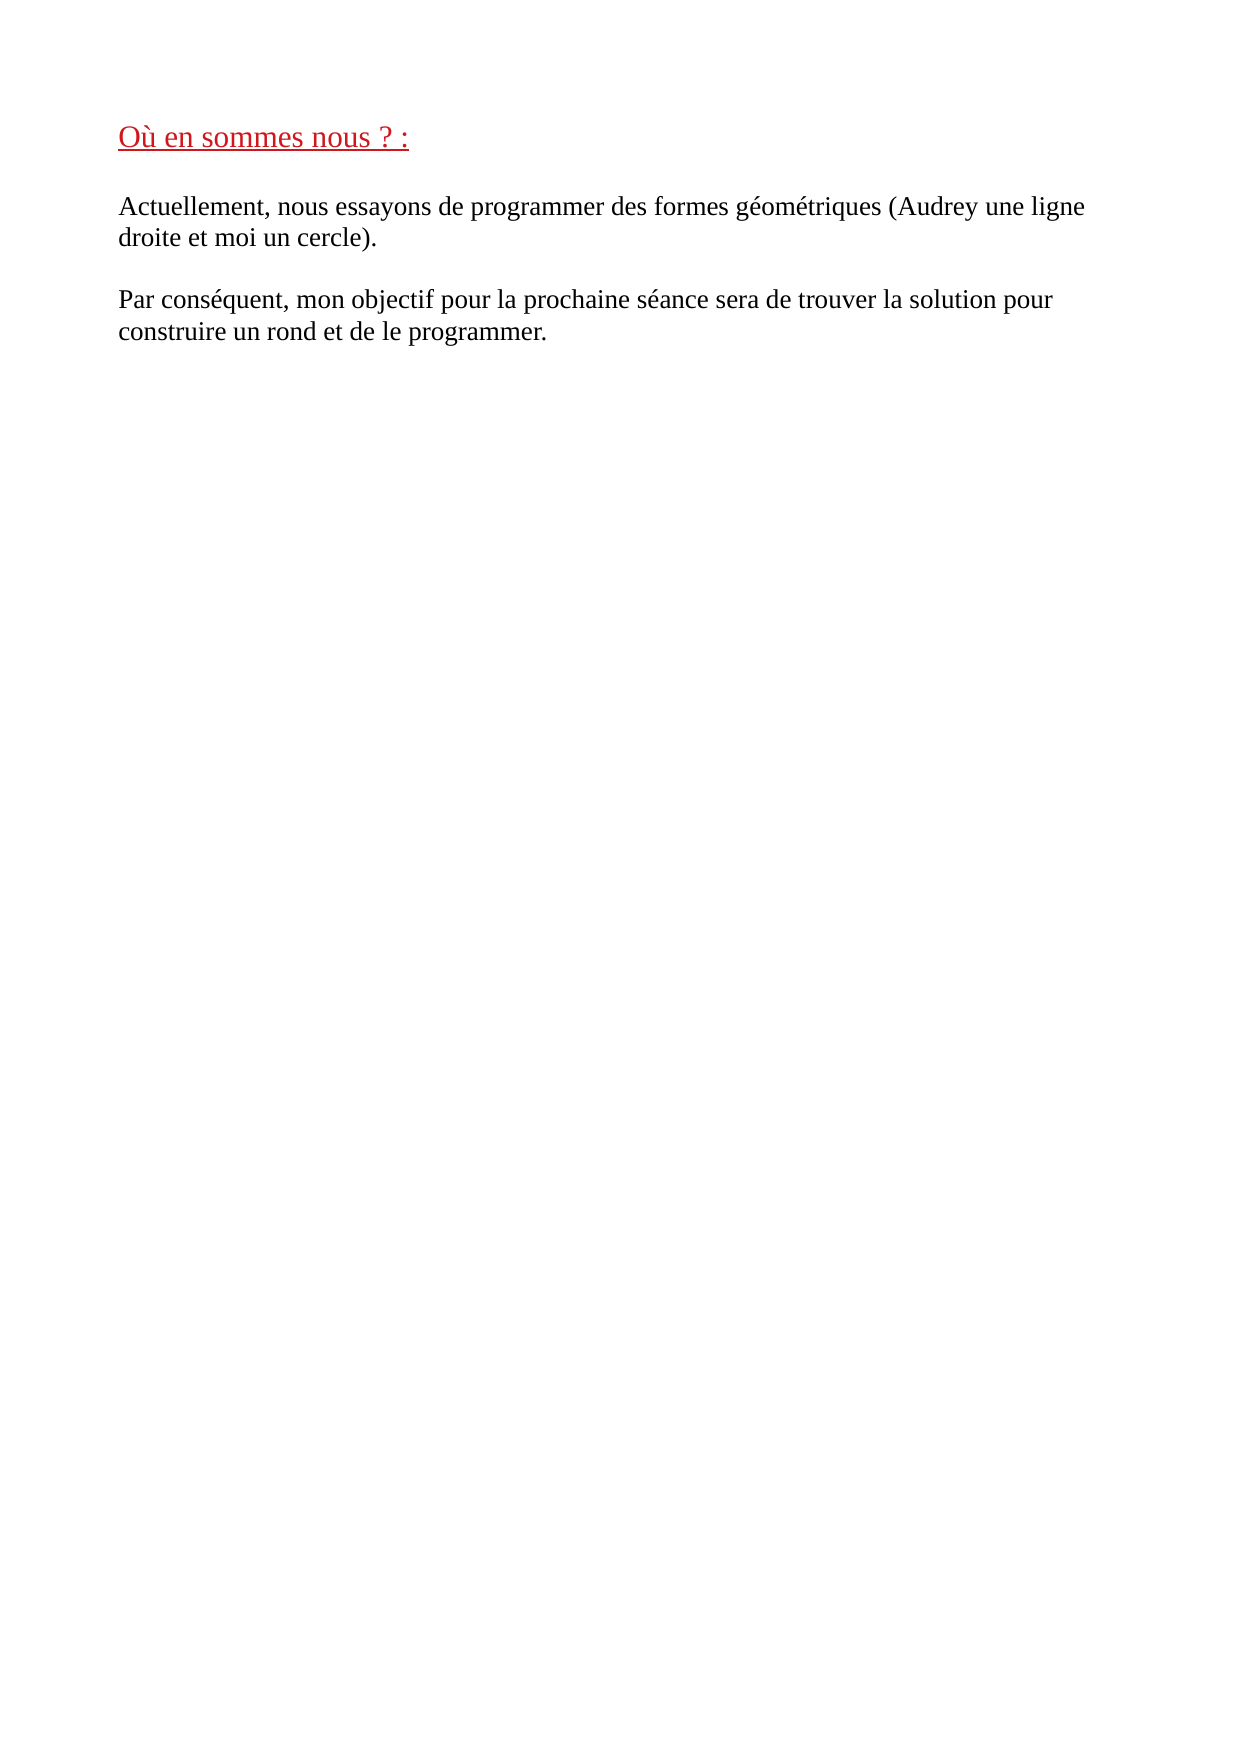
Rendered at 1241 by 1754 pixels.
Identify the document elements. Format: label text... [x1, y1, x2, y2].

text Où en sommes nous ? : [118, 118, 1122, 154]
text Actuellement, nous essayons de programmer des formes géométriques (Audrey une ligne droite et moi un cercle). [118, 190, 1122, 252]
text Par conséquent, mon objectif pour la prochaine séance sera de trouver la solution pour construire un rond et de le programmer. [118, 283, 1122, 346]
